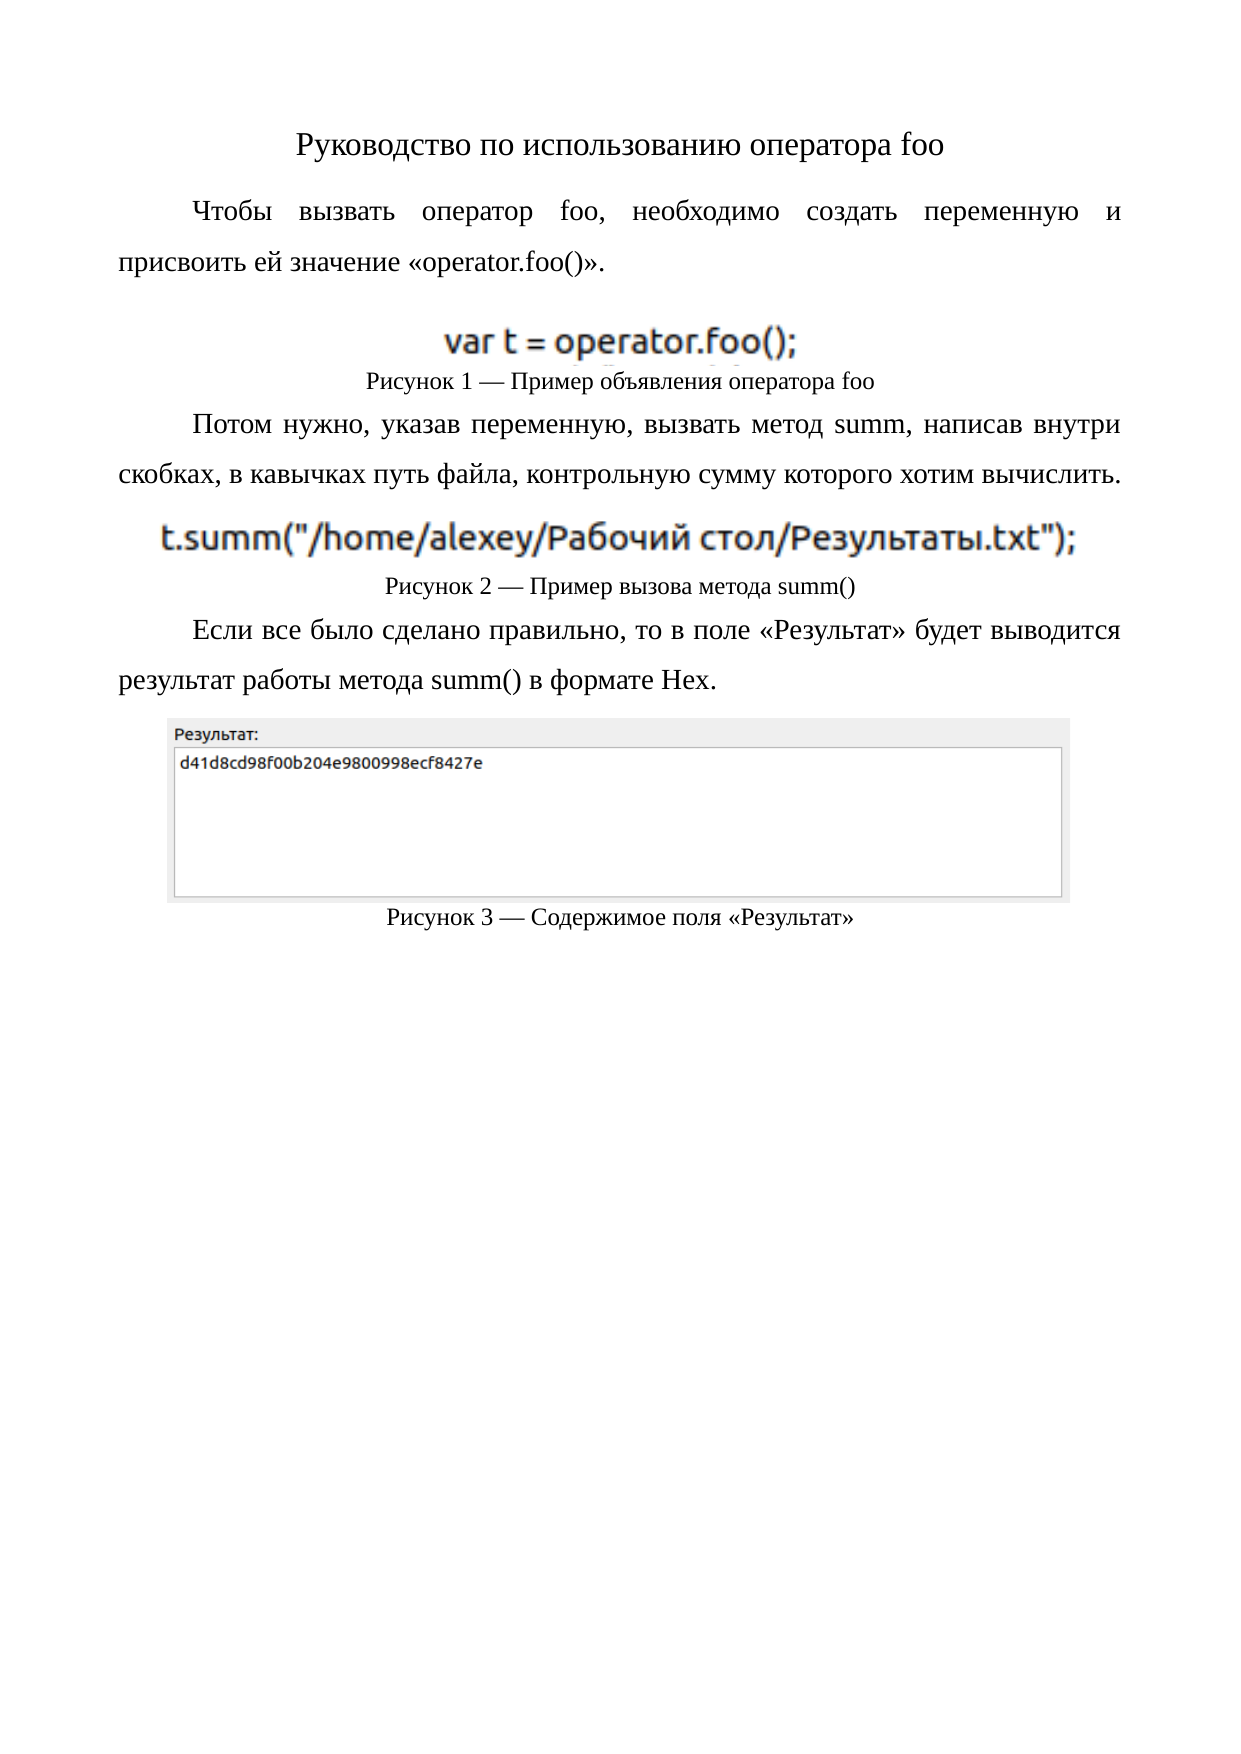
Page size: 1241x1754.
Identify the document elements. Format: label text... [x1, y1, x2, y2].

text Руководство по использованию оператора foo [118, 124, 1122, 162]
text Рисунок 3 — Содержимое поля «Результат» [118, 724, 1122, 931]
text Рисунок 1 — Пример объявления оператора foo [118, 306, 1122, 394]
text Потом нужно, указав переменную, вызвать метод summ, написав внутри скобках, в кавычках путь файла, контрольную сумму которого хотим вычислить. [118, 406, 1122, 490]
picture [167, 718, 1071, 903]
text Чтобы вызвать оператор foo, необходимо создать переменную и присвоить ей значение «operator.foo()». [118, 193, 1122, 277]
text Если все было сделано правильно, то в поле «Результат» будет выводится результат работы метода summ() в формате Hex. [118, 612, 1122, 696]
text Рисунок 2 — Пример вызова метода summ() [118, 519, 1122, 600]
picture [156, 521, 1105, 572]
picture [440, 317, 494, 366]
